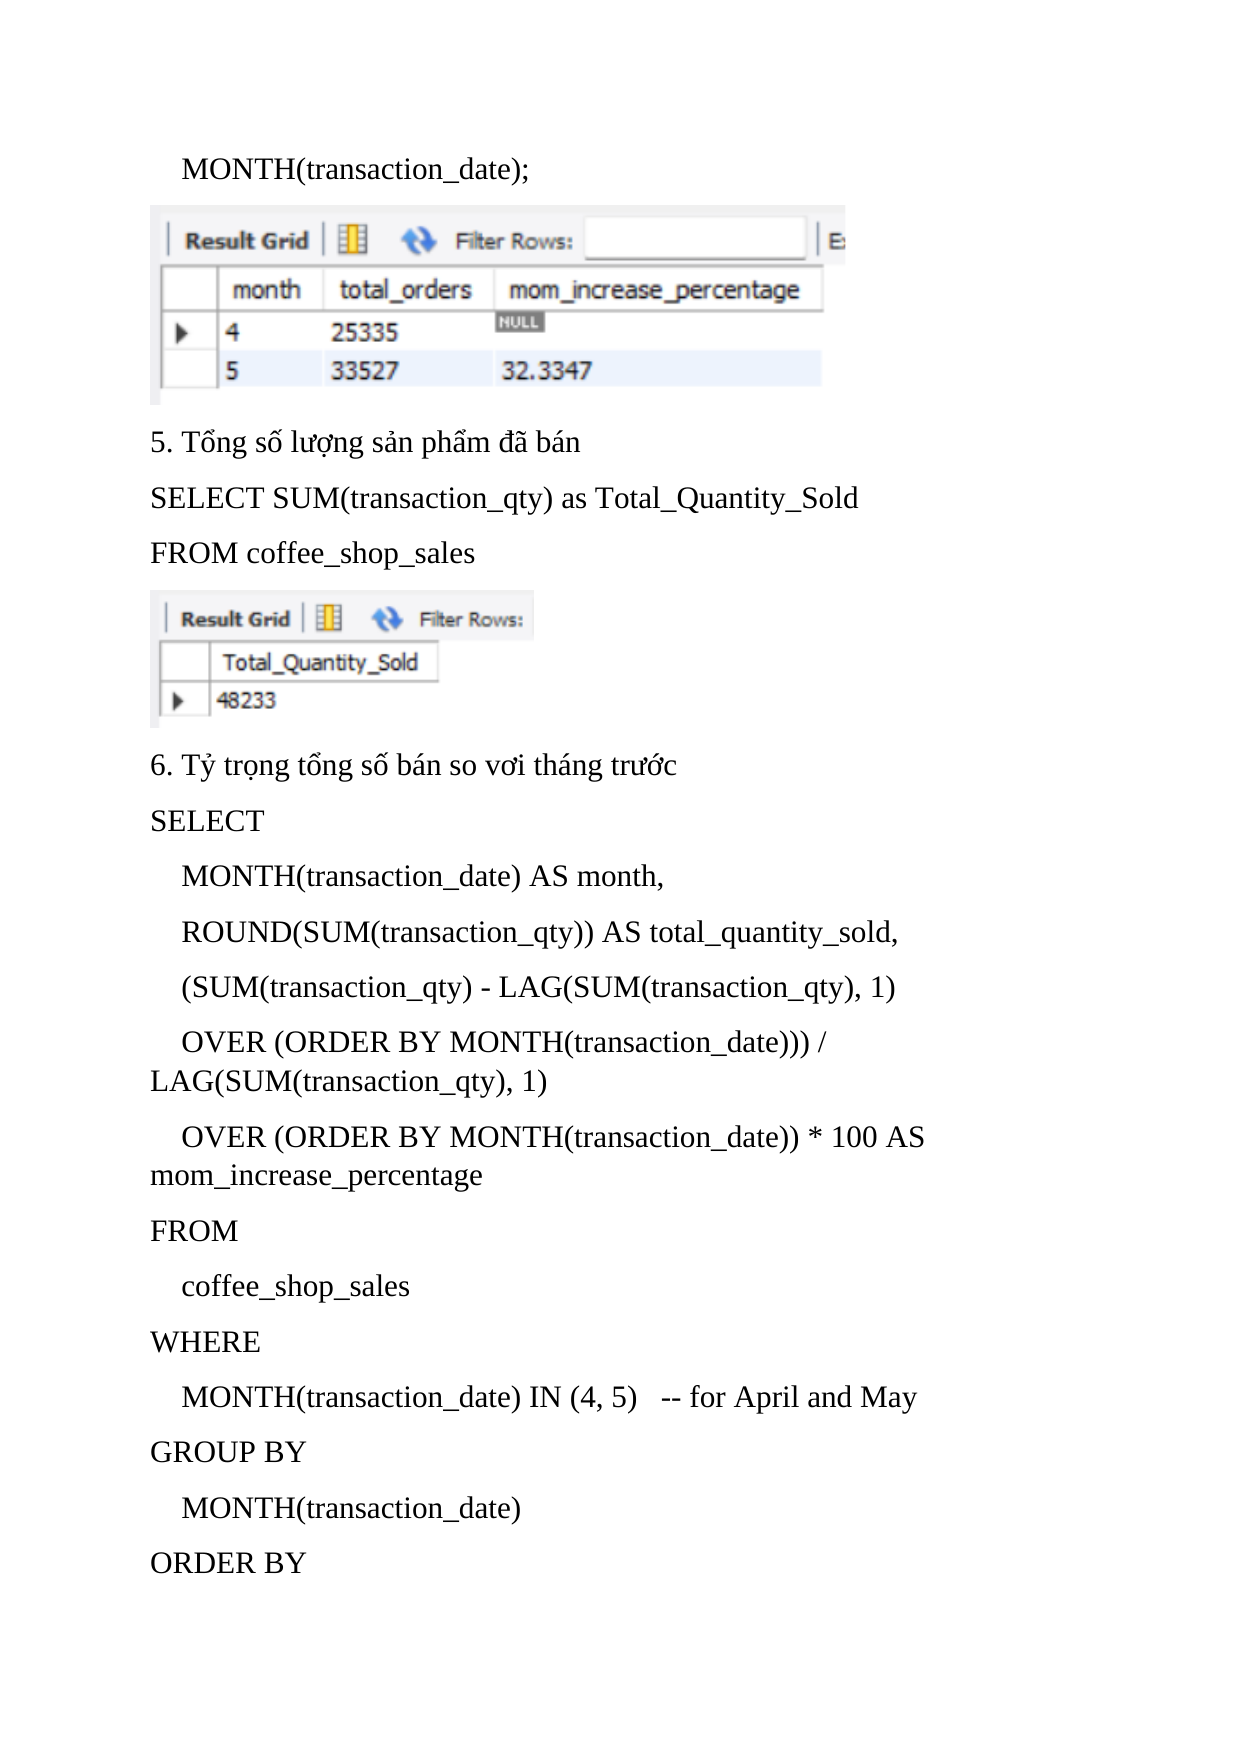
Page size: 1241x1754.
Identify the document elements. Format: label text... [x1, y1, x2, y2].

text MONTH(transaction_date) AS month, [150, 857, 1090, 893]
text SELECT SUM(transaction_qty) as Total_Quantity_Sold [150, 479, 1090, 515]
text OVER (ORDER BY MONTH(transaction_date))) / LAG(SUM(transaction_qty), 1) [150, 1024, 1090, 1098]
text MONTH(transaction_date); [150, 150, 1090, 186]
text FROM [150, 1212, 1090, 1248]
text coffee_shop_sales [150, 1267, 1090, 1303]
text ORDER BY [150, 1544, 1090, 1581]
text MONTH(transaction_date) IN (4, 5) -- for April and May [150, 1378, 1090, 1414]
text 5. Tổng số lượng sản phẩm đã bán [150, 424, 1090, 459]
text OVER (ORDER BY MONTH(transaction_date)) * 100 AS mom_increase_percentage [150, 1118, 1090, 1193]
picture [150, 205, 846, 405]
text GROUP BY [150, 1434, 1090, 1470]
text 6. Tỷ trọng tổng số bán so vơi tháng trước [150, 747, 1090, 783]
text SELECT [150, 802, 1090, 838]
text (SUM(transaction_qty) - LAG(SUM(transaction_qty), 1) [150, 968, 1090, 1004]
text FROM coffee_shop_sales [150, 534, 1090, 570]
text WHERE [150, 1323, 1090, 1359]
picture [150, 590, 534, 728]
text ROUND(SUM(transaction_qty)) AS total_quantity_sold, [150, 913, 1090, 949]
text MONTH(transaction_date) [150, 1489, 1090, 1525]
